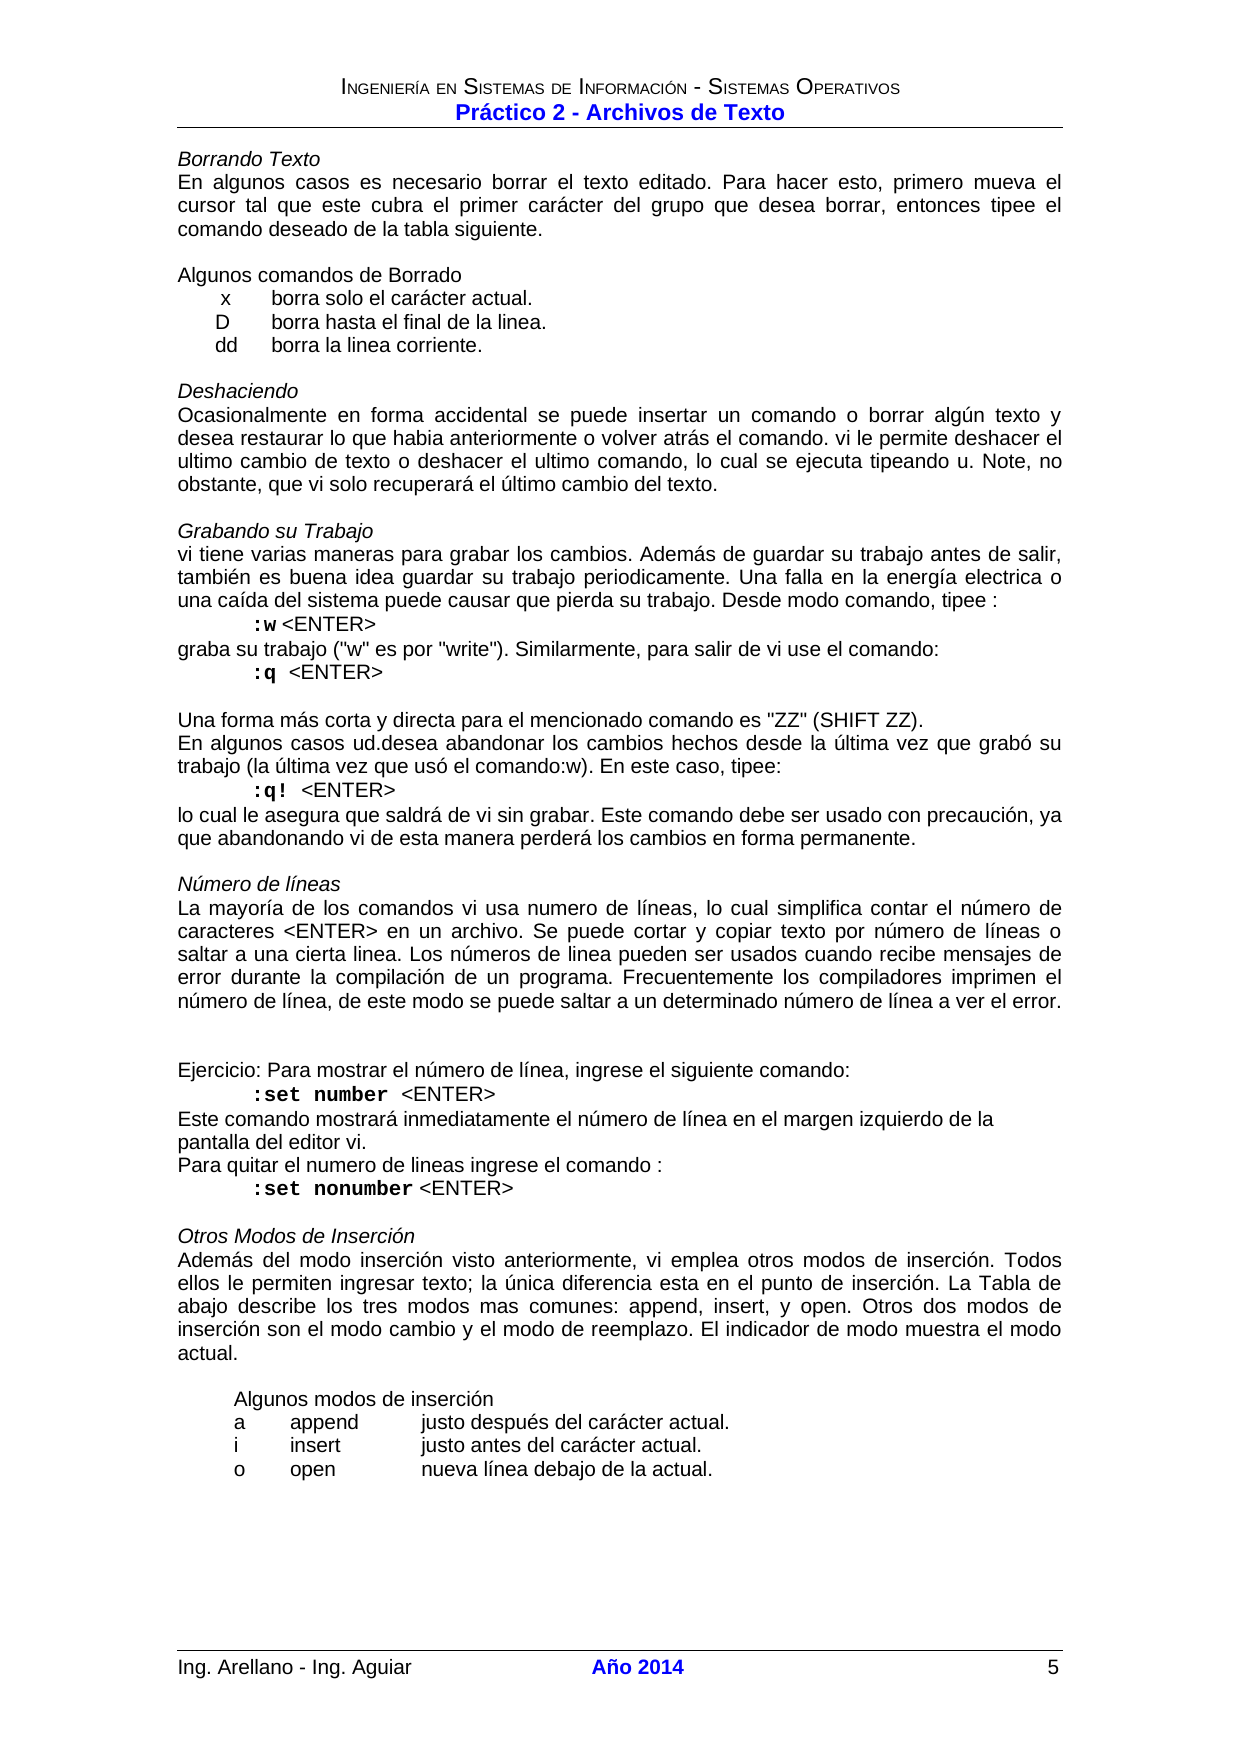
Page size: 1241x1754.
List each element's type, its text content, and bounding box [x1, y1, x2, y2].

text dd borra la linea corriente. [215, 333, 1063, 357]
text Ejercicio: Para mostrar el número de línea, ingrese el siguiente comando: [177, 1059, 1063, 1082]
text Borrando Texto [177, 148, 1063, 171]
text vi tiene varias maneras para grabar los cambios. Además de guardar su trabajo antes de salir, también es buena idea guardar su trabajo periodicamente. Una falla en la energía electrica o una caída del sistema puede causar que pierda su trabajo. Desde modo comando, tipee : [177, 543, 1063, 612]
text x borra solo el carácter actual. [215, 287, 1063, 310]
text En algunos casos es necesario borrar el texto editado. Para hacer esto, primero mueva el cursor tal que este cubra el primer carácter del grupo que desea borrar, entonces tipee el comando deseado de la tabla siguiente. [177, 171, 1063, 241]
text Número de líneas [177, 873, 1063, 896]
text Deshaciendo [177, 380, 1063, 403]
text :q <ENTER> [177, 661, 1063, 709]
text D borra hasta el final de la linea. [215, 310, 1063, 333]
text Este comando mostrará inmediatamente el número de línea en el margen izquierdo de la pantalla del editor vi. [177, 1107, 1063, 1154]
text graba su trabajo ("w" es por "write"). Similarmente, para salir de vi use el comando: [177, 637, 1063, 661]
text Una forma más corta y directa para el mencionado comando es "ZZ" (SHIFT ZZ). [177, 709, 1063, 732]
text Algunos comandos de Borrado [177, 264, 1063, 287]
text o open nueva línea debajo de la actual. [233, 1457, 1063, 1481]
text :set number <ENTER> [177, 1082, 1063, 1107]
text Además del modo inserción visto anteriormente, vi emplea otros modos de inserción. Todos ellos le permiten ingresar texto; la única diferencia esta en el punto de inserción. La Tabla de abajo describe los tres modos mas comunes: append, insert, y open. Otros dos modos de inserción son el modo cambio y el modo de reemplazo. El indicador de modo muestra el modo actual. [177, 1248, 1063, 1364]
text Ocasionalmente en forma accidental se puede insertar un comando o borrar algún texto y desea restaurar lo que habia anteriormente o volver atrás el comando. vi le permite deshacer el ultimo cambio de texto o deshacer el ultimo comando, lo cual se ejecuta tipeando u. Note, no obstante, que vi solo recuperará el último cambio del texto. [177, 403, 1063, 496]
text Grabando su Trabajo [177, 519, 1063, 543]
text :set nonumber <ENTER> [177, 1177, 1063, 1202]
text La mayoría de los comandos vi usa numero de líneas, lo cual simplifica contar el número de caracteres <ENTER> en un archivo. Se puede cortar y copiar texto por número de líneas o saltar a una cierta linea. Los números de linea pueden ser usados cuando recibe mensajes de error durante la compilación de un programa. Frecuentemente los compiladores imprimen el número de línea, de este modo se puede saltar a un determinado número de línea a ver el error. [177, 896, 1063, 1059]
text En algunos casos ud.desea abandonar los cambios hechos desde la última vez que grabó su trabajo (la última vez que usó el comando:w). En este caso, tipee: [177, 732, 1063, 778]
text :q! <ENTER> lo cual le asegura que saldrá de vi sin grabar. Este comando debe ser usado con precaución, ya que abandonando vi de esta manera perderá los cambios en forma permanente. [177, 778, 1063, 850]
text Para quitar el numero de lineas ingrese el comando : [177, 1154, 1063, 1177]
text i insert justo antes del carácter actual. [233, 1434, 1063, 1457]
text Otros Modos de Inserción [177, 1225, 1063, 1248]
text Algunos modos de inserción a append justo después del carácter actual. [233, 1388, 1063, 1434]
text :w <ENTER> [177, 612, 1063, 637]
